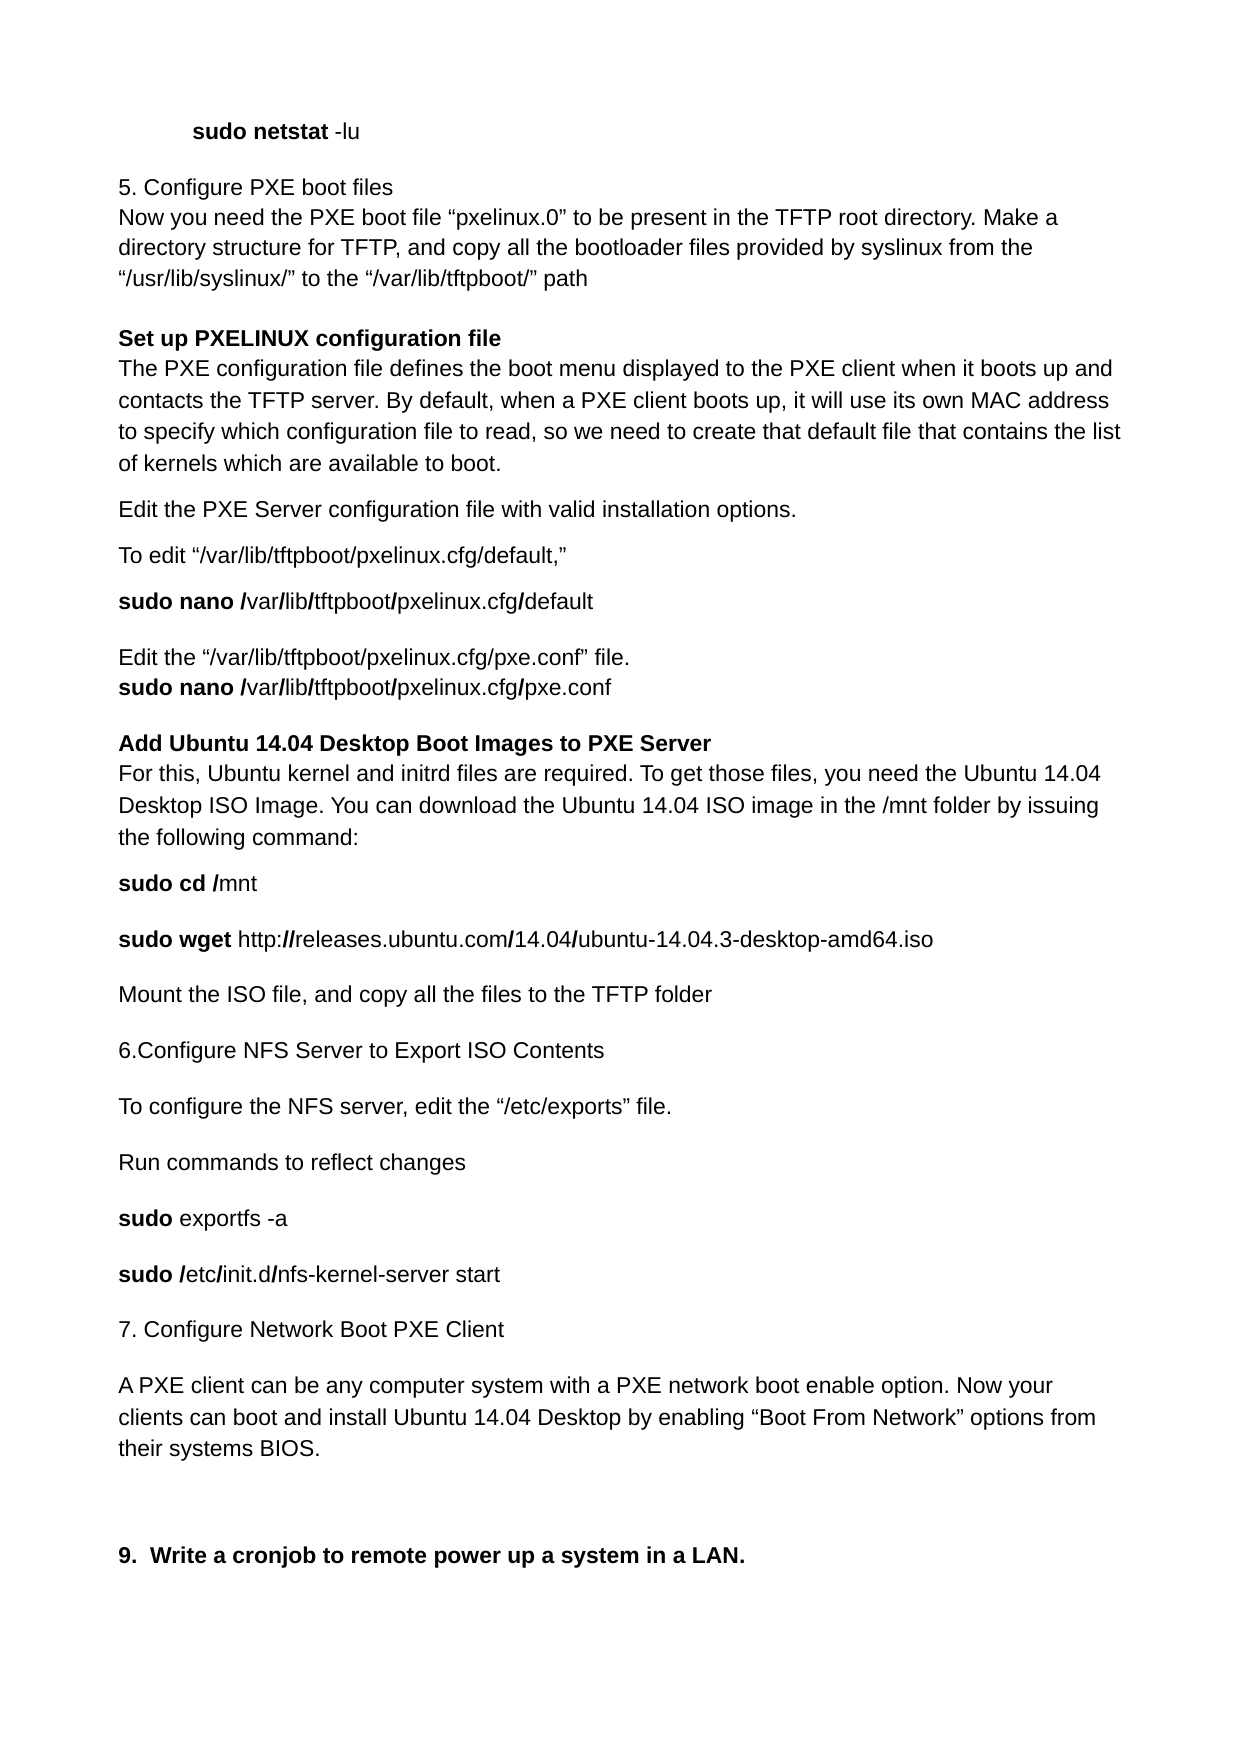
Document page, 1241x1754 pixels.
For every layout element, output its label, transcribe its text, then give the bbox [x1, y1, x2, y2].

text Mount the ISO file, and copy all the files to the TFTP folder [118, 981, 1122, 1008]
text Now you need the PXE boot file “pxelinux.0” to be present in the TFTP root directory. Make a directory structure for TFTP, and copy all the bootloader files provided by syslinux from the “/usr/lib/syslinux/” to the “/var/lib/tftpboot/” path [118, 204, 1122, 291]
text 5. Configure PXE boot files [118, 174, 1122, 200]
text To configure the NFS server, edit the “/etc/exports” file. [118, 1093, 1122, 1119]
subtitle Add Ubuntu 14.04 Desktop Boot Images to PXE Server [118, 730, 1122, 757]
text The PXE configuration file defines the boot menu displayed to the PXE client when it boots up and contacts the TFTP server. By default, when a PXE client boots up, it will use its own MAC address to specify which configuration file to read, so we need to create that default file that contains the list of kernels which are available to boot. [118, 355, 1122, 476]
text To edit “/var/lib/tftpboot/pxelinux.cfg/default,” [118, 542, 1122, 568]
text sudo cd /mnt [118, 870, 1122, 896]
text Edit the PXE Server configuration file with valid installation options. [118, 496, 1122, 522]
text sudo exportfs -a [118, 1205, 1122, 1231]
text Edit the “/var/lib/tftpboot/pxelinux.cfg/pxe.conf” file. [118, 644, 1122, 671]
text Set up PXELINUX configuration file [118, 325, 1122, 351]
text Run commands to reflect changes [118, 1149, 1122, 1175]
text sudo nano /var/lib/tftpboot/pxelinux.cfg/default [118, 588, 1122, 615]
text 6.Configure NFS Server to Export ISO Contents [118, 1037, 1122, 1063]
text sudo wget http://releases.ubuntu.com/14.04/ubuntu-14.04.3-desktop-amd64.iso [118, 926, 1122, 952]
text sudo netstat -lu [118, 118, 1122, 144]
text For this, Ubuntu kernel and initrd files are required. To get those files, you need the Ubuntu 14.04 Desktop ISO Image. You can download the Ubuntu 14.04 ISO image in the /mnt folder by issuing the following command: [118, 760, 1122, 850]
text A PXE client can be any computer system with a PXE network boot enable option. Now your clients can boot and install Ubuntu 14.04 Desktop by enabling “Boot From Network” options from their systems BIOS. [118, 1372, 1122, 1462]
text sudo nano /var/lib/tftpboot/pxelinux.cfg/pxe.conf [118, 674, 1122, 701]
text 9. Write a cronjob to remote power up a system in a LAN. [118, 1542, 1122, 1568]
text 7. Configure Network Boot PXE Client [118, 1316, 1122, 1343]
text sudo /etc/init.d/nfs-kernel-server start [118, 1261, 1122, 1287]
